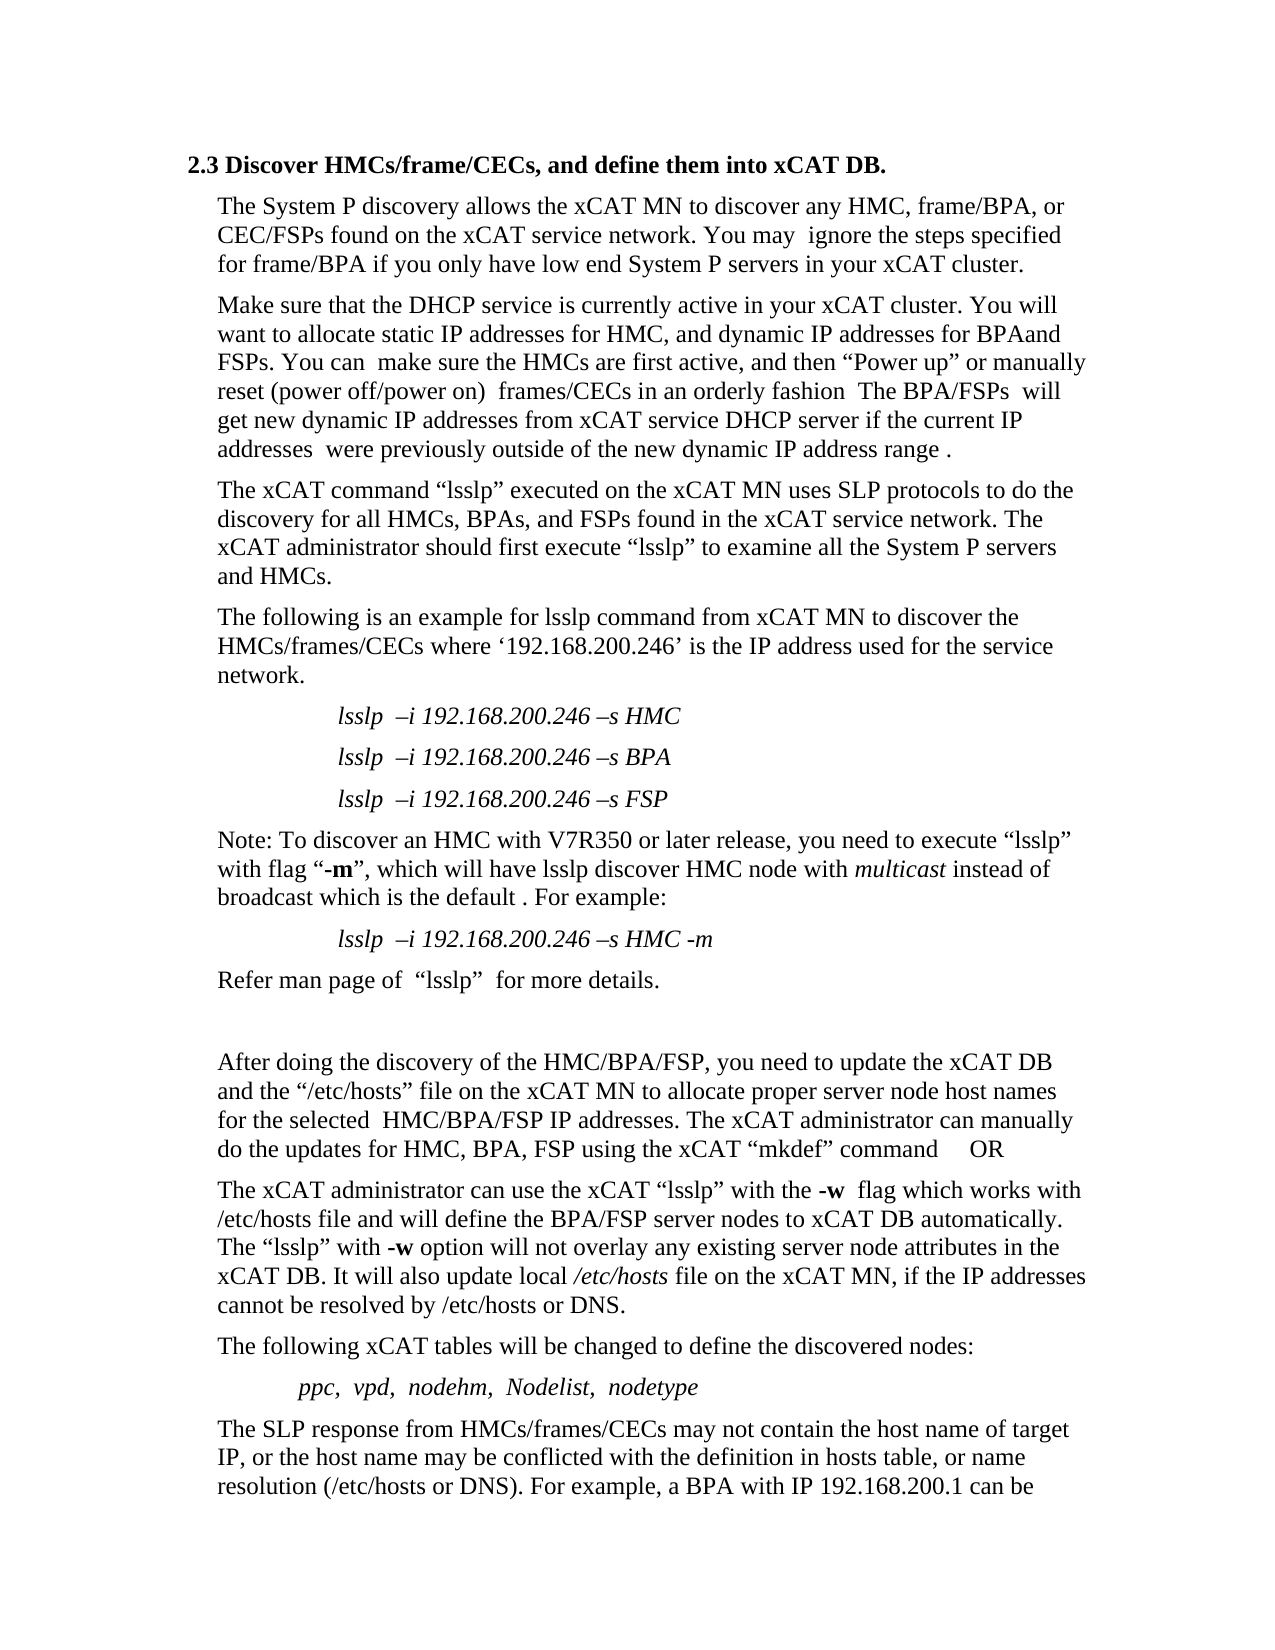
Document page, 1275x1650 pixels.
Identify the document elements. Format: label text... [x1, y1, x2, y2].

text lsslp –i 192.168.200.246 –s FSP [337, 784, 1087, 812]
text lsslp –i 192.168.200.246 –s HMC -m [337, 924, 1087, 952]
text The xCAT administrator can use the xCAT “lsslp” with the -w flag which works with /etc/hosts file and will define the BPA/FSP server nodes to xCAT DB automatically. The “lsslp” with -w option will not overlay any existing server node attributes in the xCAT DB. It will also update local /etc/hosts file on the xCAT MN, if the IP addresses cannot be resolved by /etc/hosts or DNS. [217, 1175, 1087, 1319]
text lsslp –i 192.168.200.246 –s HMC [337, 701, 1087, 730]
text lsslp –i 192.168.200.246 –s BPA [337, 742, 1087, 771]
text After doing the discovery of the HMC/BPA/FSP, you need to update the xCAT DB and the “/etc/hosts” file on the xCAT MN to allocate proper server node host names for the selected HMC/BPA/FSP IP addresses. The xCAT administrator can manually do the updates for HMC, BPA, FSP using the xCAT “mkdef” command OR [217, 1047, 1087, 1162]
text The SLP response from HMCs/frames/CECs may not contain the host name of target IP, or the host name may be conflicted with the definition in hosts table, or name resolution (/etc/hosts or DNS). For example, a BPA with IP 192.168.200.1 can be [217, 1414, 1087, 1500]
text The following xCAT tables will be changed to define the discovered nodes: [217, 1331, 1087, 1360]
text The xCAT command “lsslp” executed on the xCAT MN uses SLP protocols to do the discovery for all HMCs, BPAs, and FSPs found in the xCAT service network. The xCAT administrator should first execute “lsslp” to examine all the System P servers and HMCs. [217, 475, 1087, 590]
text Refer man page of “lsslp” for more details. [217, 965, 1087, 994]
text The following is an example for lsslp command from xCAT MN to discover the HMCs/frames/CECs where ‘192.168.200.246’ is the IP address used for the service network. [217, 602, 1087, 689]
text The System P discovery allows the xCAT MN to discover any HMC, frame/BPA, or CEC/FSPs found on the xCAT service network. You may ignore the steps specified for frame/BPA if you only have low end System P servers in your xCAT cluster. [217, 191, 1087, 277]
text Note: To discover an HMC with V7R350 or later release, you need to execute “lsslp” with flag “-m”, which will have lsslp discover HMC node with multicast instead of broadcast which is the default . For example: [217, 825, 1087, 911]
text ppc, vpd, nodehm, Nodelist, nodetype [217, 1372, 1087, 1401]
text Make sure that the DHCP service is currently active in your xCAT cluster. You will want to allocate static IP addresses for HMC, and dynamic IP addresses for BPAand FSPs. You can make sure the HMCs are first active, and then “Power up” or manually reset (power off/power on) frames/CECs in an orderly fashion The BPA/FSPs will get new dynamic IP addresses from xCAT service DHCP server if the current IP addresses were previously outside of the new dynamic IP address range . [217, 290, 1087, 462]
text 2.3 Discover HMCs/frame/CECs, and define them into xCAT DB. [187, 150, 1087, 179]
